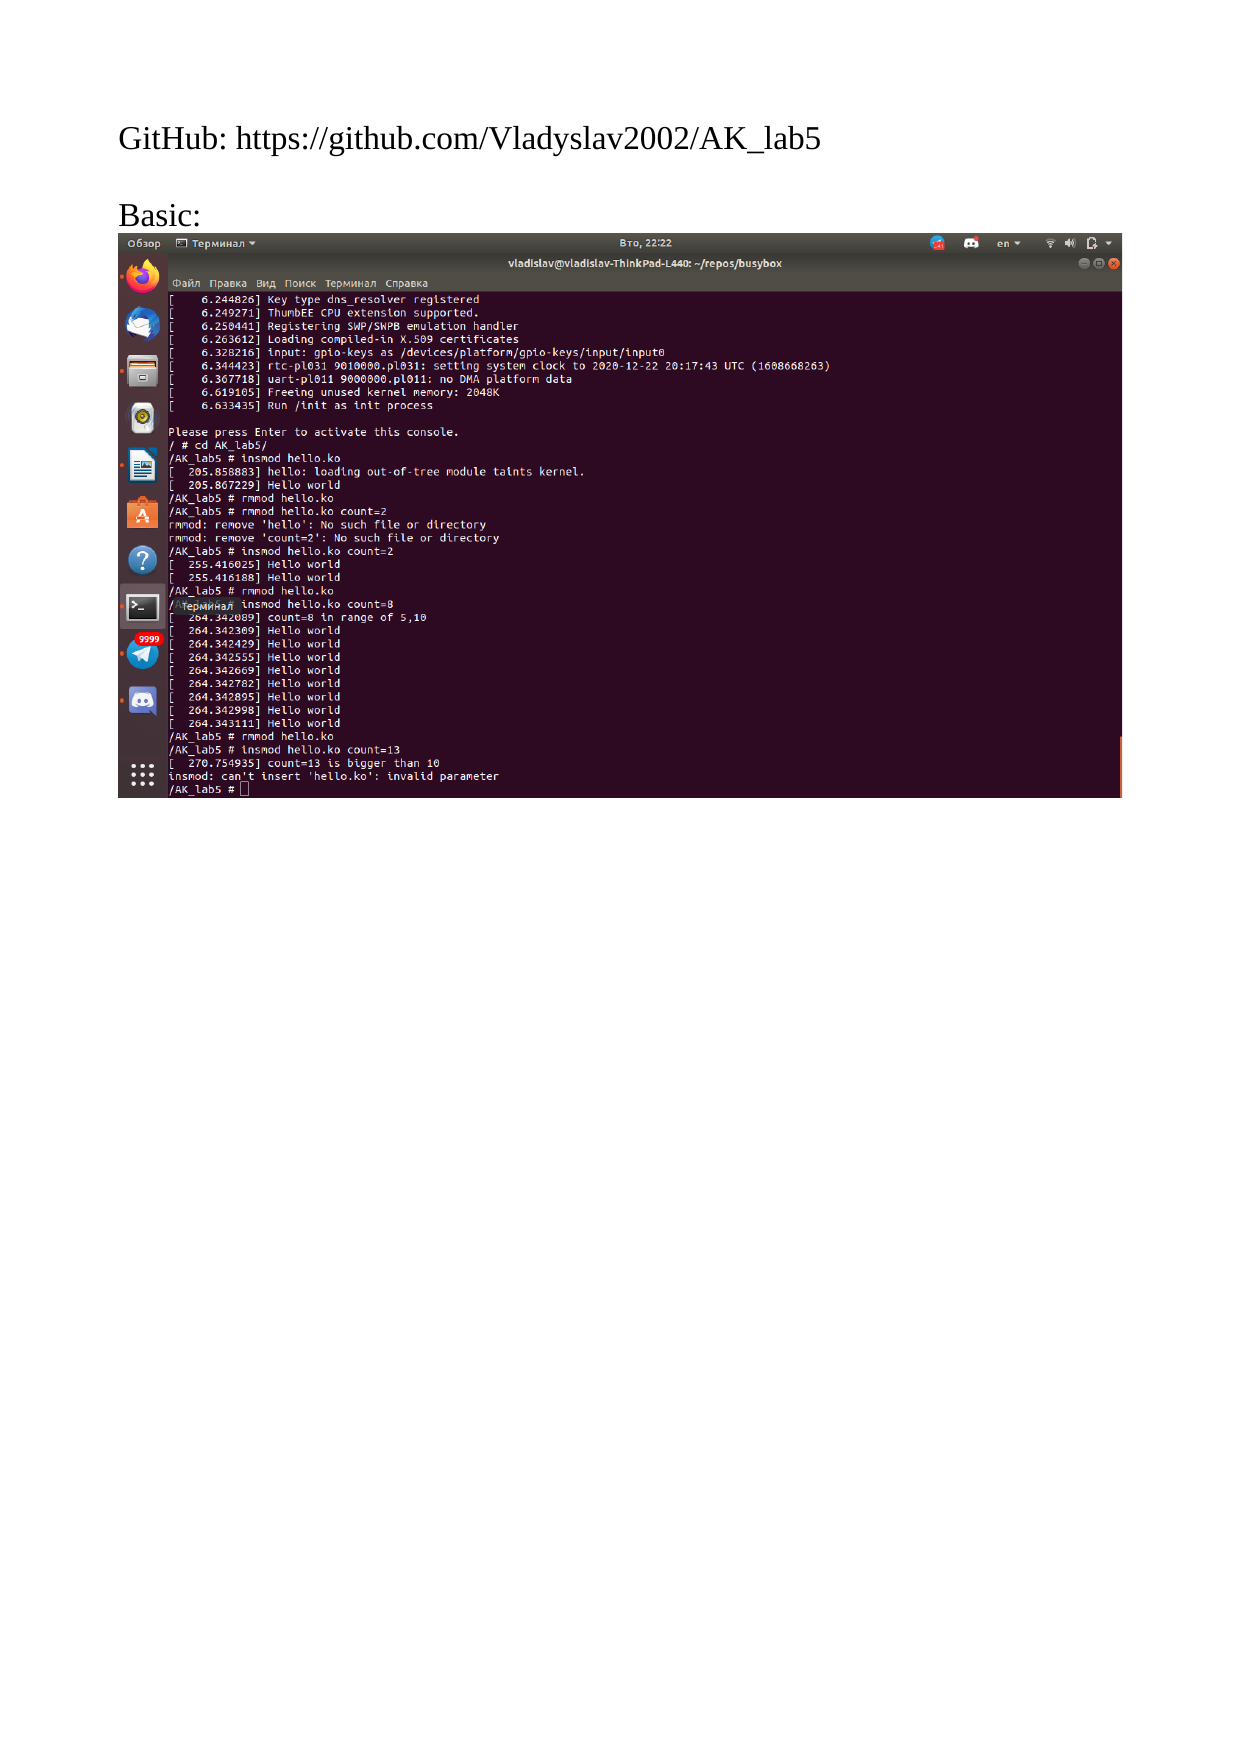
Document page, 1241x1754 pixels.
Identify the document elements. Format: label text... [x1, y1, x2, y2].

text GitHub: https://github.com/Vladyslav2002/AK_lab5 [118, 118, 1122, 156]
picture [118, 233, 1123, 798]
text Basic: [118, 195, 1122, 233]
